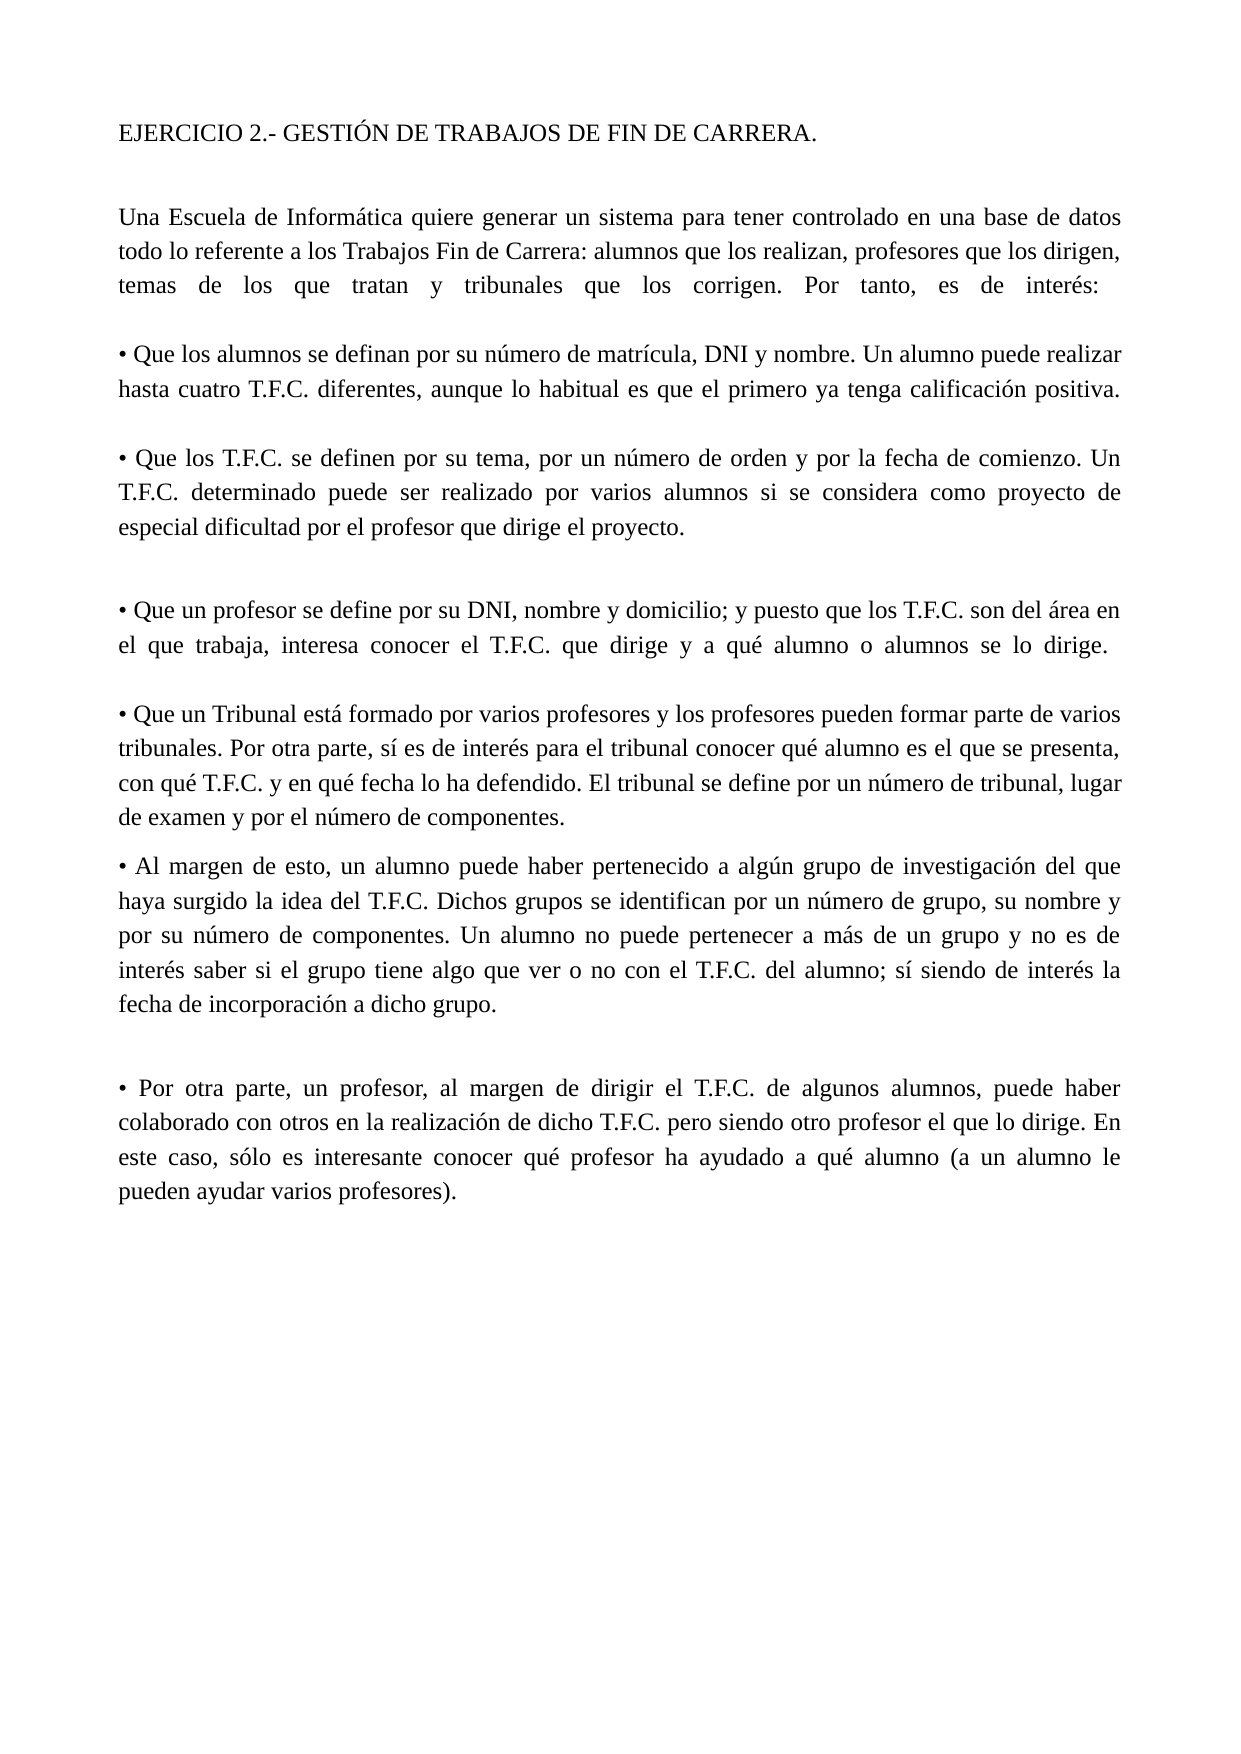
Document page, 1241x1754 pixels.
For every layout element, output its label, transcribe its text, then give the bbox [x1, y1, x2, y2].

text • Al margen de esto, un alumno puede haber pertenecido a algún grupo de investigación del que haya surgido la idea del T.F.C. Dichos grupos se identifican por un número de grupo, su nombre y por su número de componentes. Un alumno no puede pertenecer a más de un grupo y no es de interés saber si el grupo tiene algo que ver o no con el T.F.C. del alumno; sí siendo de interés la fecha de incorporación a dicho grupo. [118, 851, 1122, 1018]
text EJERCICIO 2.- GESTIÓN DE TRABAJOS DE FIN DE CARRERA. [118, 118, 1122, 147]
text • Que un profesor se define por su DNI, nombre y domicilio; y puesto que los T.F.C. son del área en el que trabaja, interesa conocer el T.F.C. que dirige y a qué alumno o alumnos se lo dirige. • Que un Tribunal está formado por varios profesores y los profesores pueden formar parte de varios tribunales. Por otra parte, sí es de interés para el tribunal conocer qué alumno es el que se presenta, con qué T.F.C. y en qué fecha lo ha defendido. El tribunal se define por un número de tribunal, lugar de examen y por el número de componentes. [118, 561, 1122, 831]
text • Por otra parte, un profesor, al margen de dirigir el T.F.C. de algunos alumnos, puede haber colaborado con otros en la realización de dicho T.F.C. pero siendo otro profesor el que lo dirige. En este caso, sólo es interesante conocer qué profesor ha ayudado a qué alumno (a un alumno le pueden ayudar varios profesores). [118, 1038, 1122, 1205]
text Una Escuela de Informática quiere generar un sistema para tener controlado en una base de datos todo lo referente a los Trabajos Fin de Carrera: alumnos que los realizan, profesores que los dirigen, temas de los que tratan y tribunales que los corrigen. Por tanto, es de interés: • Que los alumnos se definan por su número de matrícula, DNI y nombre. Un alumno puede realizar hasta cuatro T.F.C. diferentes, aunque lo habitual es que el primero ya tenga calificación positiva. • Que los T.F.C. se definen por su tema, por un número de orden y por la fecha de comienzo. Un T.F.C. determinado puede ser realizado por varios alumnos si se considera como proyecto de especial dificultad por el profesor que dirige el proyecto. [118, 167, 1122, 541]
